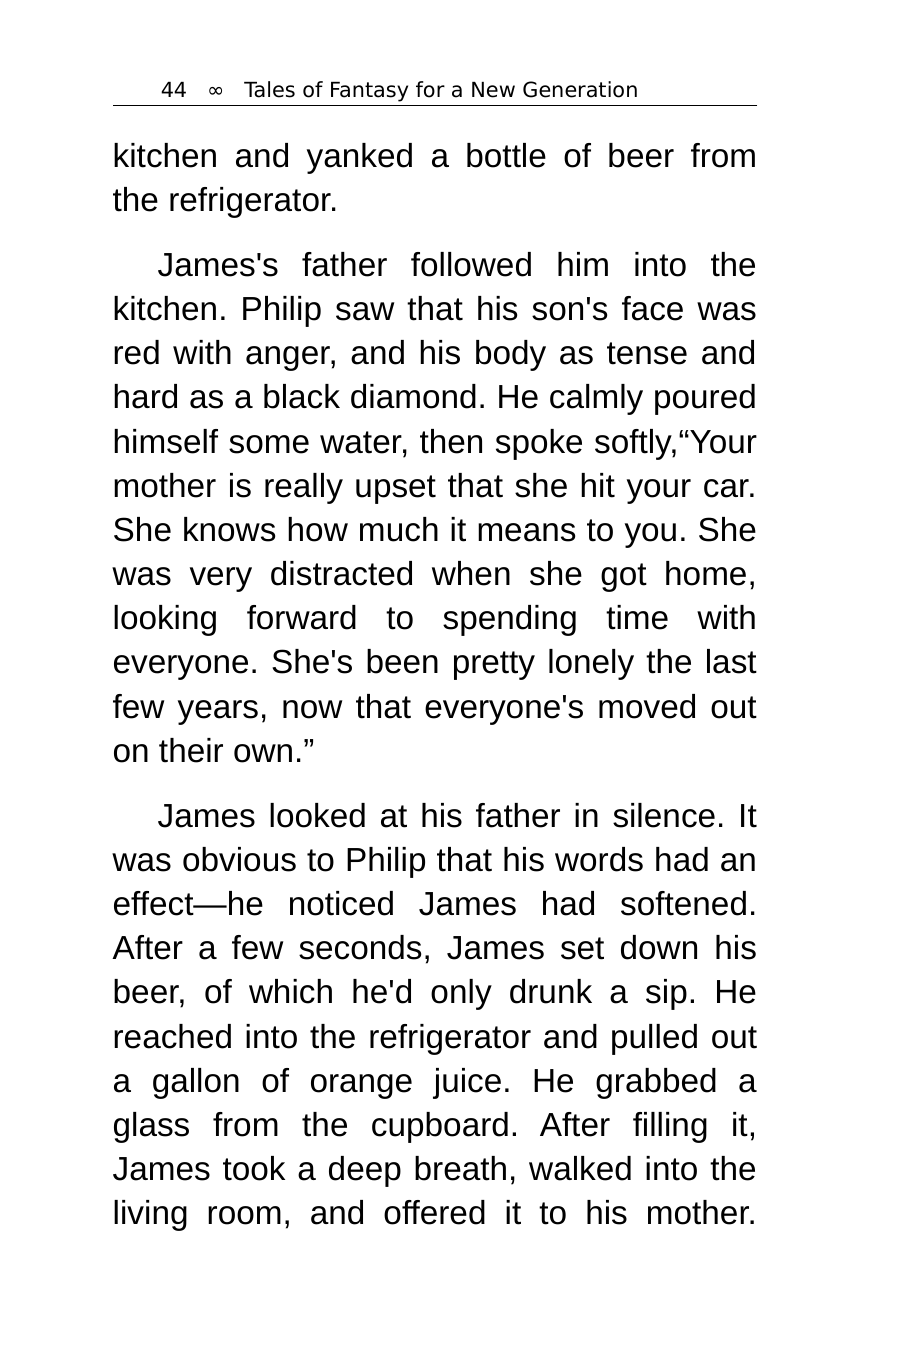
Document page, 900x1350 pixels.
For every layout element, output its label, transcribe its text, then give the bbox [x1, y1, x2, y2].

text James looked at his father in silence. It was obvious to Philip that his words had an effect—he noticed James had softened. After a few seconds, James set down his beer, of which he'd only drunk a sip. He reached into the refrigerator and pulled out a gallon of orange juice. He grabbed a glass from the cupboard. After filling it, James took a deep breath, walked into the living room, and offered it to his mother. [112, 796, 757, 1232]
text James's father followed him into the kitchen. Philip saw that his son's face was red with anger, and his body as tense and hard as a black diamond. He calmly poured himself some water, then spoke softly,“Your mother is really upset that she hit your car. She knows how much it means to you. She was very distracted when she got home, looking forward to spending time with everyone. She's been pretty lonely the last few years, now that everyone's moved out on their own.” [112, 245, 757, 769]
text kitchen and yanked a bottle of beer from the refrigerator. [112, 136, 757, 218]
